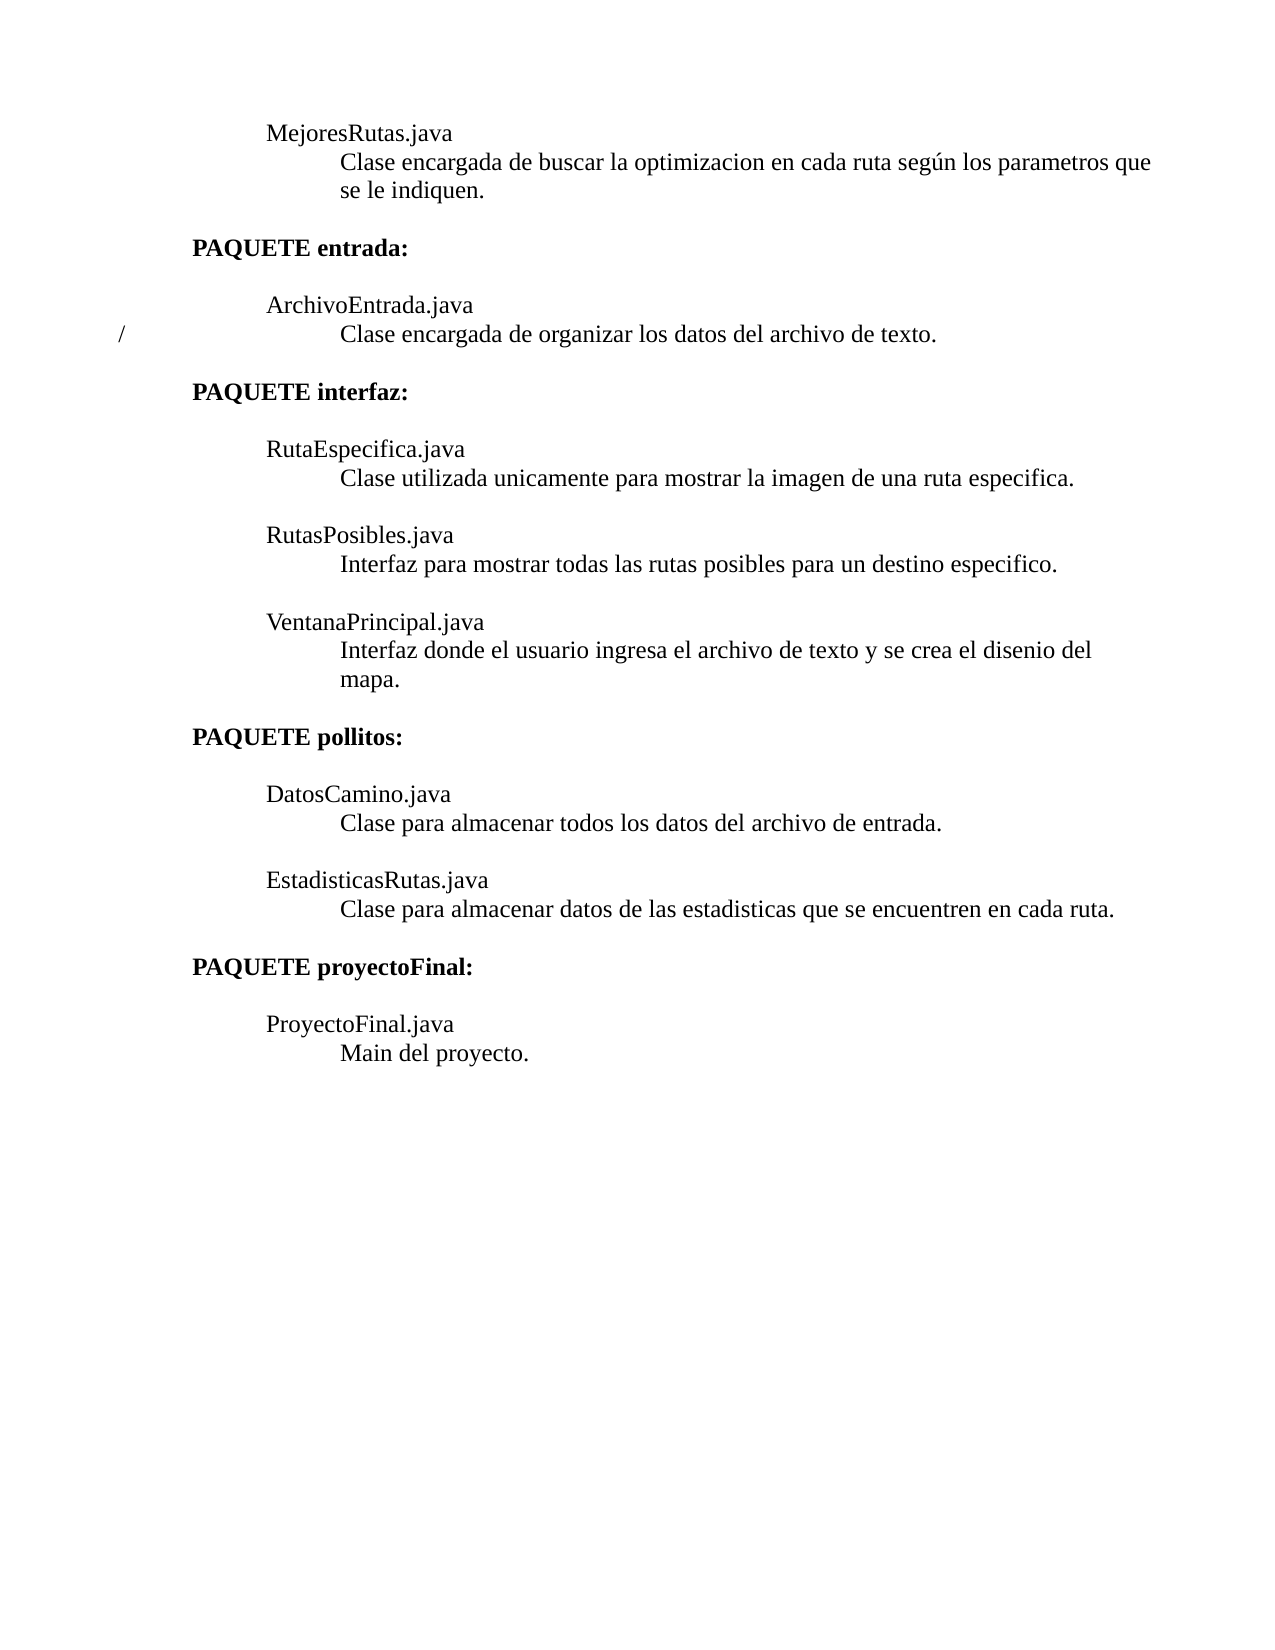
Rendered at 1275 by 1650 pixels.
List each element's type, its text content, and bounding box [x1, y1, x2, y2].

text MejoresRutas.java [118, 118, 1157, 147]
text DatosCamino.java [118, 779, 1157, 808]
text PAQUETE proyectoFinal: [118, 952, 1157, 981]
text PAQUETE pollitos: [118, 722, 1157, 751]
text VentanaPrincipal.java [118, 607, 1157, 636]
text ArchivoEntrada.java [118, 291, 1157, 319]
text ProyectoFinal.java [118, 1009, 1157, 1038]
text / Clase encargada de organizar los datos del archivo de texto. [118, 319, 1157, 348]
text EstadisticasRutas.java [118, 866, 1157, 894]
text Clase para almacenar todos los datos del archivo de entrada. [118, 808, 1157, 837]
text RutasPosibles.java [118, 521, 1157, 549]
text Clase encargada de buscar la optimizacion en cada ruta según los parametros que se le indiquen. [118, 147, 1157, 204]
text Clase para almacenar datos de las estadisticas que se encuentren en cada ruta. [118, 894, 1157, 923]
text Interfaz para mostrar todas las rutas posibles para un destino especifico. [118, 549, 1157, 578]
text RutaEspecifica.java [118, 434, 1157, 463]
text Clase utilizada unicamente para mostrar la imagen de una ruta especifica. [118, 463, 1157, 492]
text Main del proyecto. [118, 1038, 1157, 1067]
text Interfaz donde el usuario ingresa el archivo de texto y se crea el disenio del mapa. [118, 636, 1157, 693]
text PAQUETE interfaz: [118, 377, 1157, 406]
text PAQUETE entrada: [118, 233, 1157, 262]
